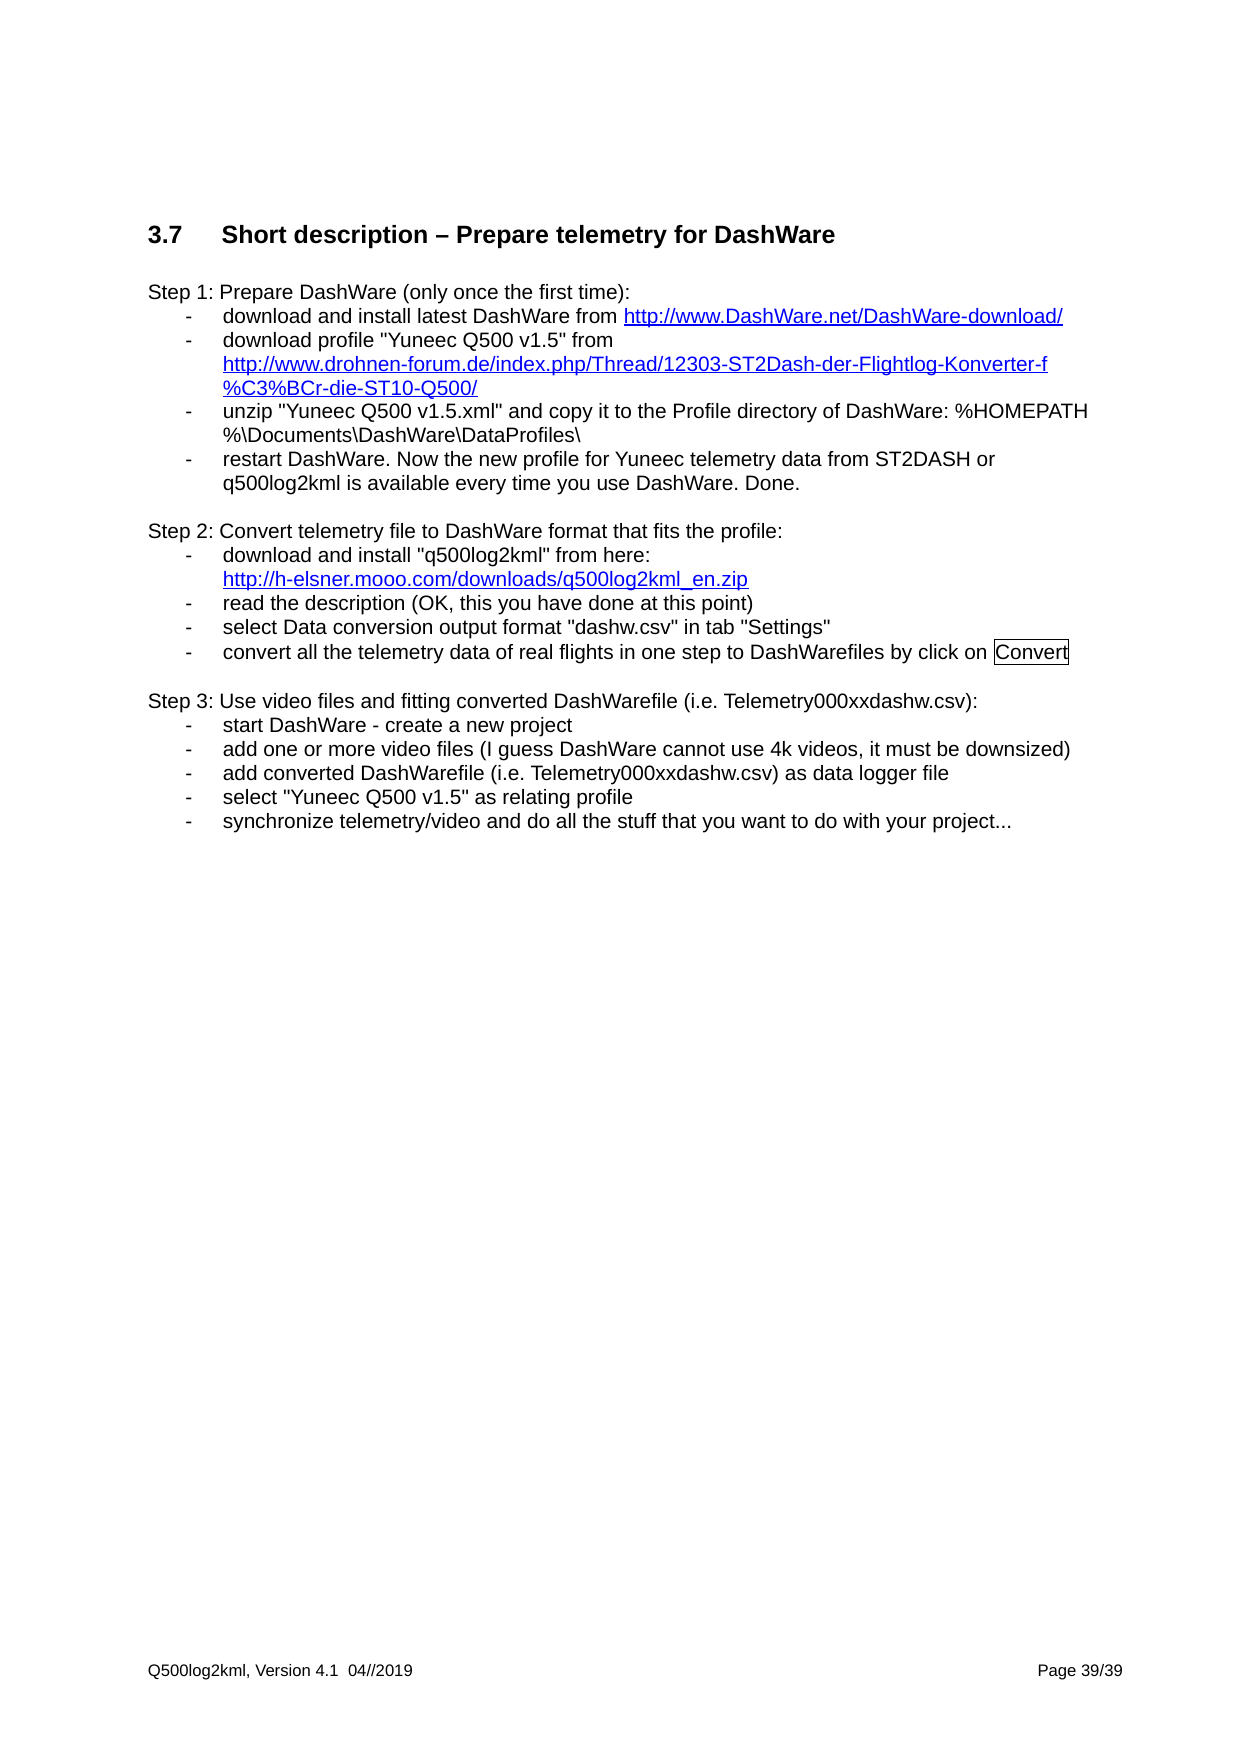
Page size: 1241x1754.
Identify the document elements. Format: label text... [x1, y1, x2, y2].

list add converted DashWarefile (i.e. Telemetry000xxdashw.csv) as data logger file [185, 761, 1093, 785]
list unzip "Yuneec Q500 v1.5.xml" and copy it to the Profile directory of DashWare: %HOMEPATH%\Documents\DashWare\DataProfiles\ [185, 399, 1093, 447]
list read the description (OK, this you have done at this point) [185, 591, 1093, 615]
subtitle Short description – Prepare telemetry for DashWare [148, 221, 1093, 249]
list download and install latest DashWare from http://www.DashWare.net/DashWare-download/ [185, 303, 1093, 327]
list Convert [995, 640, 1068, 664]
list download and install "q500log2kml" from here: http://h-elsner.mooo.com/downloads/q500log2kml_en.zip [185, 543, 1093, 591]
list select Data conversion output format "dashw.csv" in tab "Settings" [185, 615, 1093, 639]
list start DashWare - create a new project [185, 713, 1093, 737]
list restart DashWare. Now the new profile for Yuneec telemetry data from ST2DASH or q500log2kml is available every time you use DashWare. Done. [185, 447, 1093, 495]
list convert all the telemetry data of real flights in one step to DashWarefiles by click on [185, 639, 994, 665]
list select "Yuneec Q500 v1.5" as relating profile [185, 785, 1093, 809]
text Step 3: Use video files and fitting converted DashWarefile (i.e. Telemetry000xxdashw.csv): [148, 689, 1093, 713]
list synchronize telemetry/video and do all the stuff that you want to do with your project... [185, 809, 1093, 833]
text Step 1: Prepare DashWare (only once the first time): [148, 279, 1093, 303]
list download profile "Yuneec Q500 v1.5" from http://www.drohnen-forum.de/index.php/Thread/12303-ST2Dash-der-Flightlog-Konverter-f%C3%BCr-die-ST10-Q500/ [185, 327, 1093, 399]
list add one or more video files (I guess DashWare cannot use 4k videos, it must be downsized) [185, 737, 1093, 761]
text Step 2: Convert telemetry file to DashWare format that fits the profile: [148, 519, 1093, 543]
